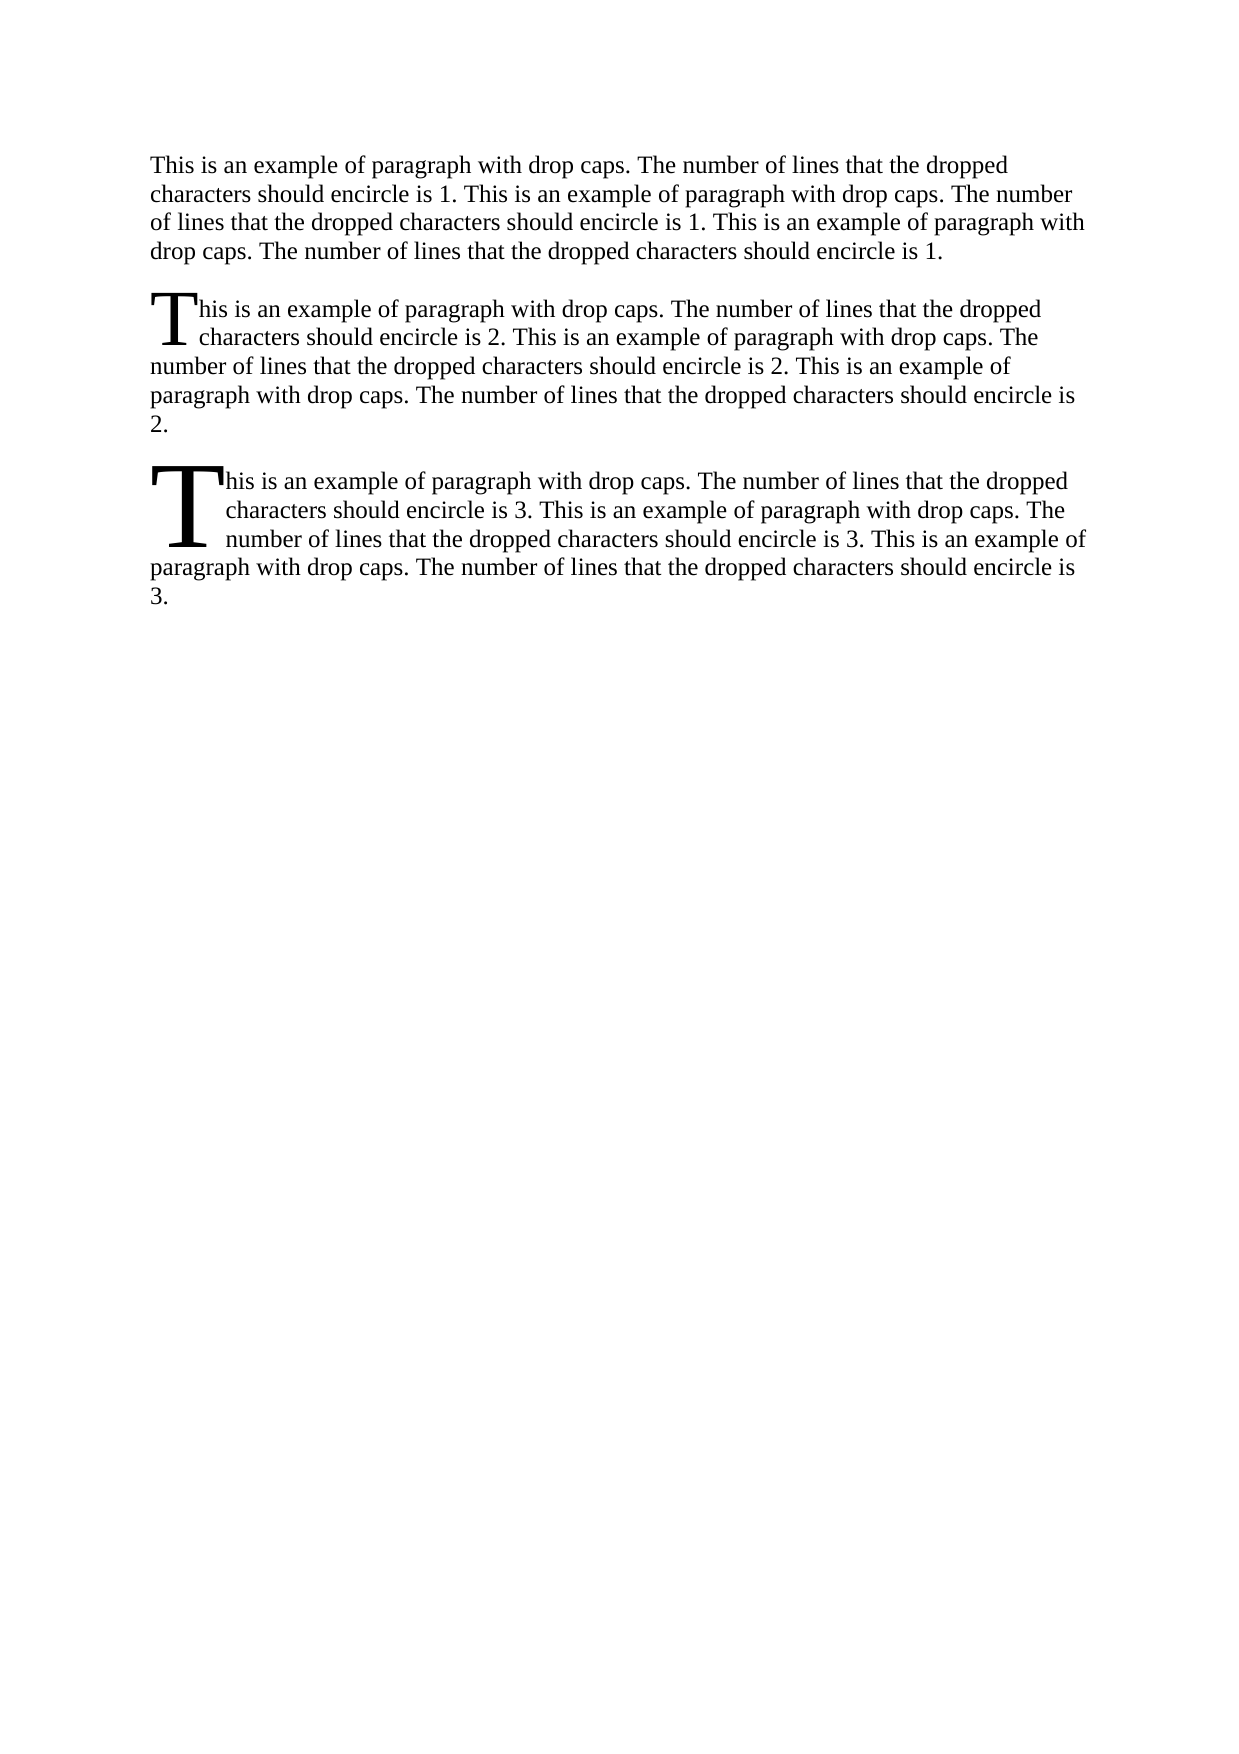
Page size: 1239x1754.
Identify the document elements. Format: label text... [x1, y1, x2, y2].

text This is an example of paragraph with drop caps. The number of lines that the dropped characters should encircle is 1. This is an example of paragraph with drop caps. The number of lines that the dropped characters should encircle is 1. This is an example of paragraph with drop caps. The number of lines that the dropped characters should encircle is 1. [150, 150, 1089, 265]
text This is an example of paragraph with drop caps. The number of lines that the dropped characters should encircle is 2. This is an example of paragraph with drop caps. The number of lines that the dropped characters should encircle is 2. This is an example of paragraph with drop caps. The number of lines that the dropped characters should encircle is 2. [150, 294, 1089, 437]
text This is an example of paragraph with drop caps. The number of lines that the dropped characters should encircle is 3. This is an example of paragraph with drop caps. The number of lines that the dropped characters should encircle is 3. This is an example of paragraph with drop caps. The number of lines that the dropped characters should encircle is 3. [150, 466, 1089, 610]
